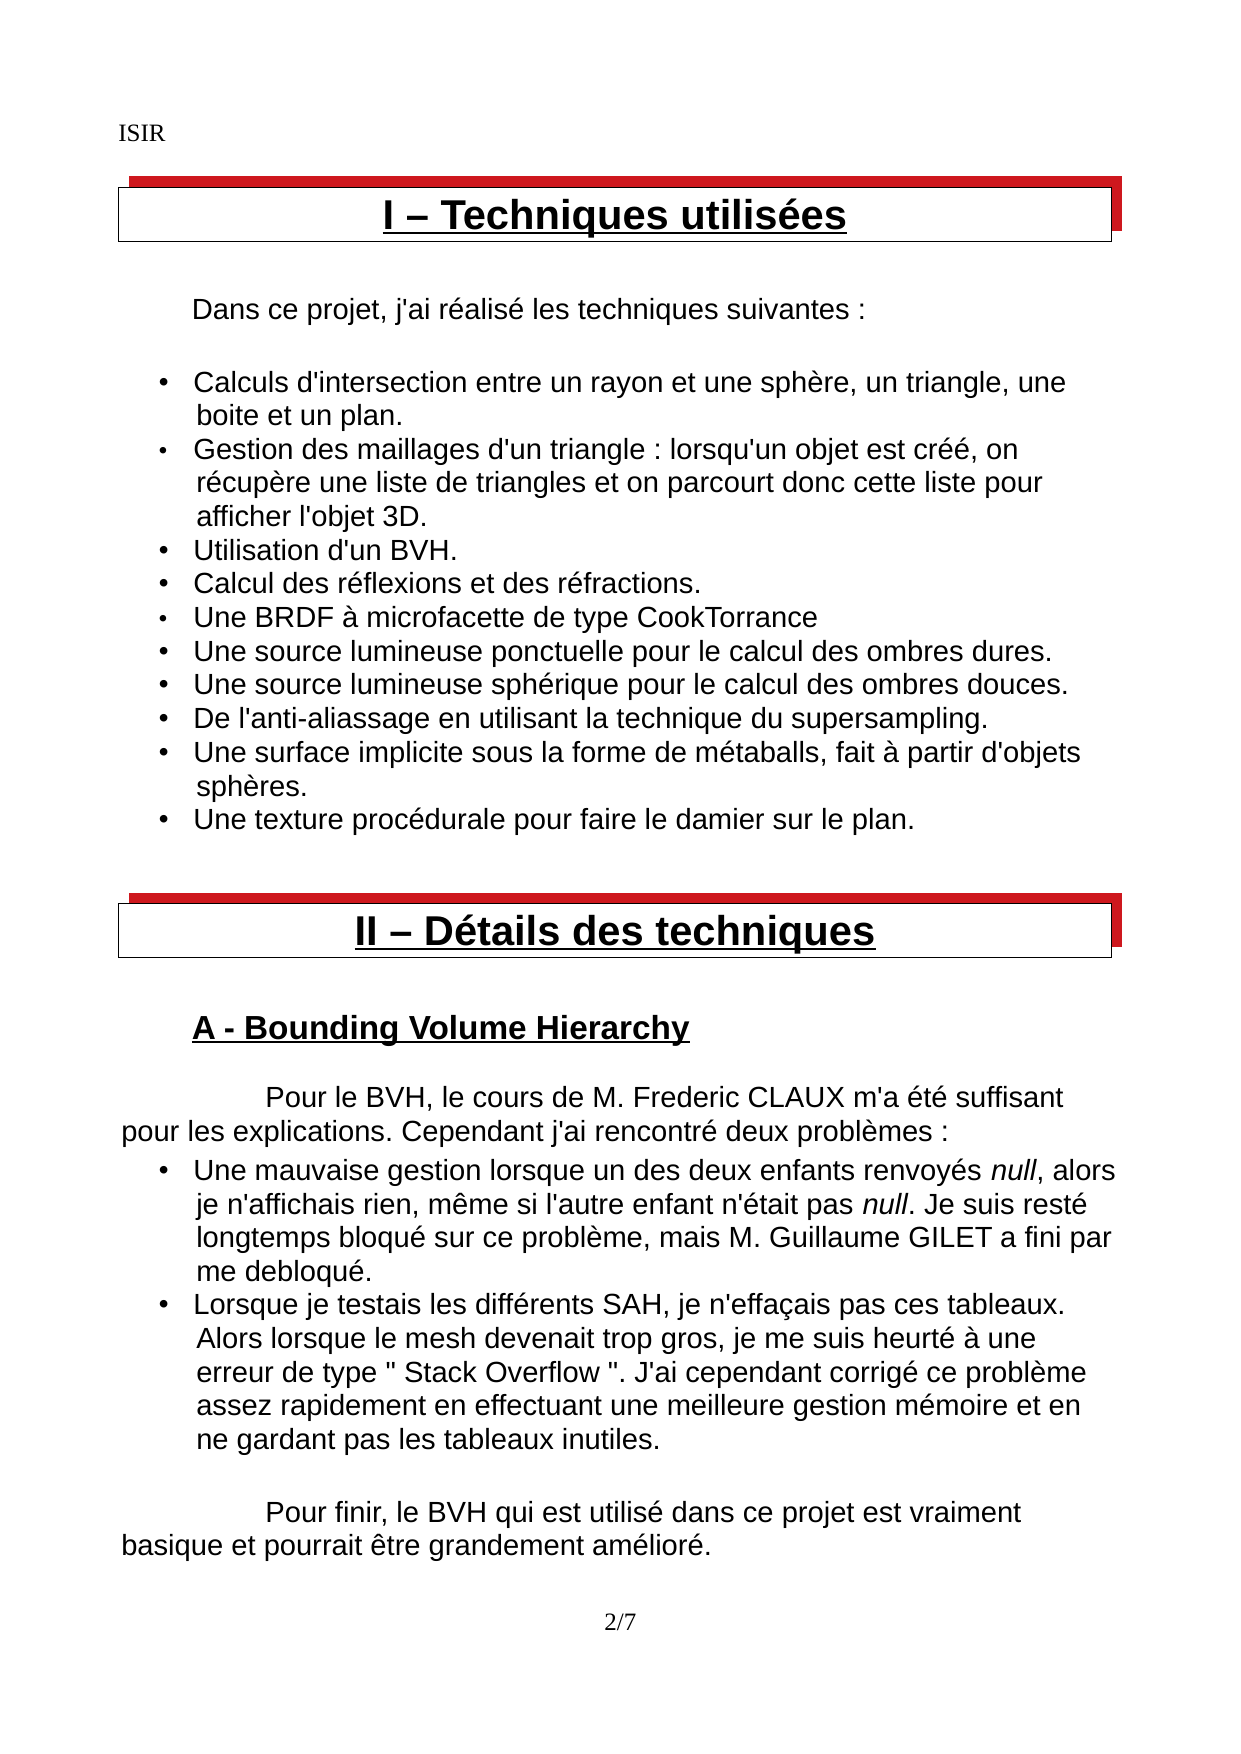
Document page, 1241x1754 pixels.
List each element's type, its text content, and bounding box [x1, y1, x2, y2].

list Calcul des réflexions et des réfractions. [156, 566, 1122, 600]
list Une mauvaise gestion lorsque un des deux enfants renvoyés null, alors je n'affichais rien, même si l'autre enfant n'était pas null. Je suis resté longtemps bloqué sur ce problème, mais M. Guillaume GILET a fini par me debloqué. [156, 1150, 1122, 1287]
text Pour finir, le BVH qui est utilisé dans ce projet est vraiment basique et pourrait être grandement amélioré. [118, 1494, 1122, 1564]
text I – Techniques utilisées [119, 188, 1111, 241]
text A - Bounding Volume Hierarchy [118, 1008, 1122, 1046]
list Utilisation d'un BVH. [156, 533, 1122, 566]
text II – Détails des techniques [119, 904, 1111, 957]
text Pour le BVH, le cours de M. Frederic CLAUX m'a été suffisant pour les explications. Cependant j'ai rencontré deux problèmes : [118, 1080, 1122, 1150]
list Une surface implicite sous la forme de métaballs, fait à partir d'objets sphères. [156, 735, 1122, 802]
list Une BRDF à microfacette de type CookTorrance [156, 600, 1122, 634]
list Une source lumineuse sphérique pour le calcul des ombres douces. [156, 667, 1122, 701]
list De l'anti-aliassage en utilisant la technique du supersampling. [156, 701, 1122, 735]
list Calculs d'intersection entre un rayon et une sphère, un triangle, une boite et un plan. [156, 362, 1122, 432]
list Une texture procédurale pour faire le damier sur le plan. [156, 802, 1122, 839]
text Dans ce projet, j'ai réalisé les techniques suivantes : [118, 292, 1122, 325]
list Une source lumineuse ponctuelle pour le calcul des ombres dures. [156, 634, 1122, 667]
list Lorsque je testais les différents SAH, je n'effaçais pas ces tableaux. Alors lorsque le mesh devenait trop gros, je me suis heurté à une erreur de type " Stack Overflow ". J'ai cependant corrigé ce problème assez rapidement en effectuant une meilleure gestion mémoire et en ne gardant pas les tableaux inutiles. [156, 1287, 1122, 1458]
list Gestion des maillages d'un triangle : lorsqu'un objet est créé, on récupère une liste de triangles et on parcourt donc cette liste pour afficher l'objet 3D. [156, 432, 1122, 533]
